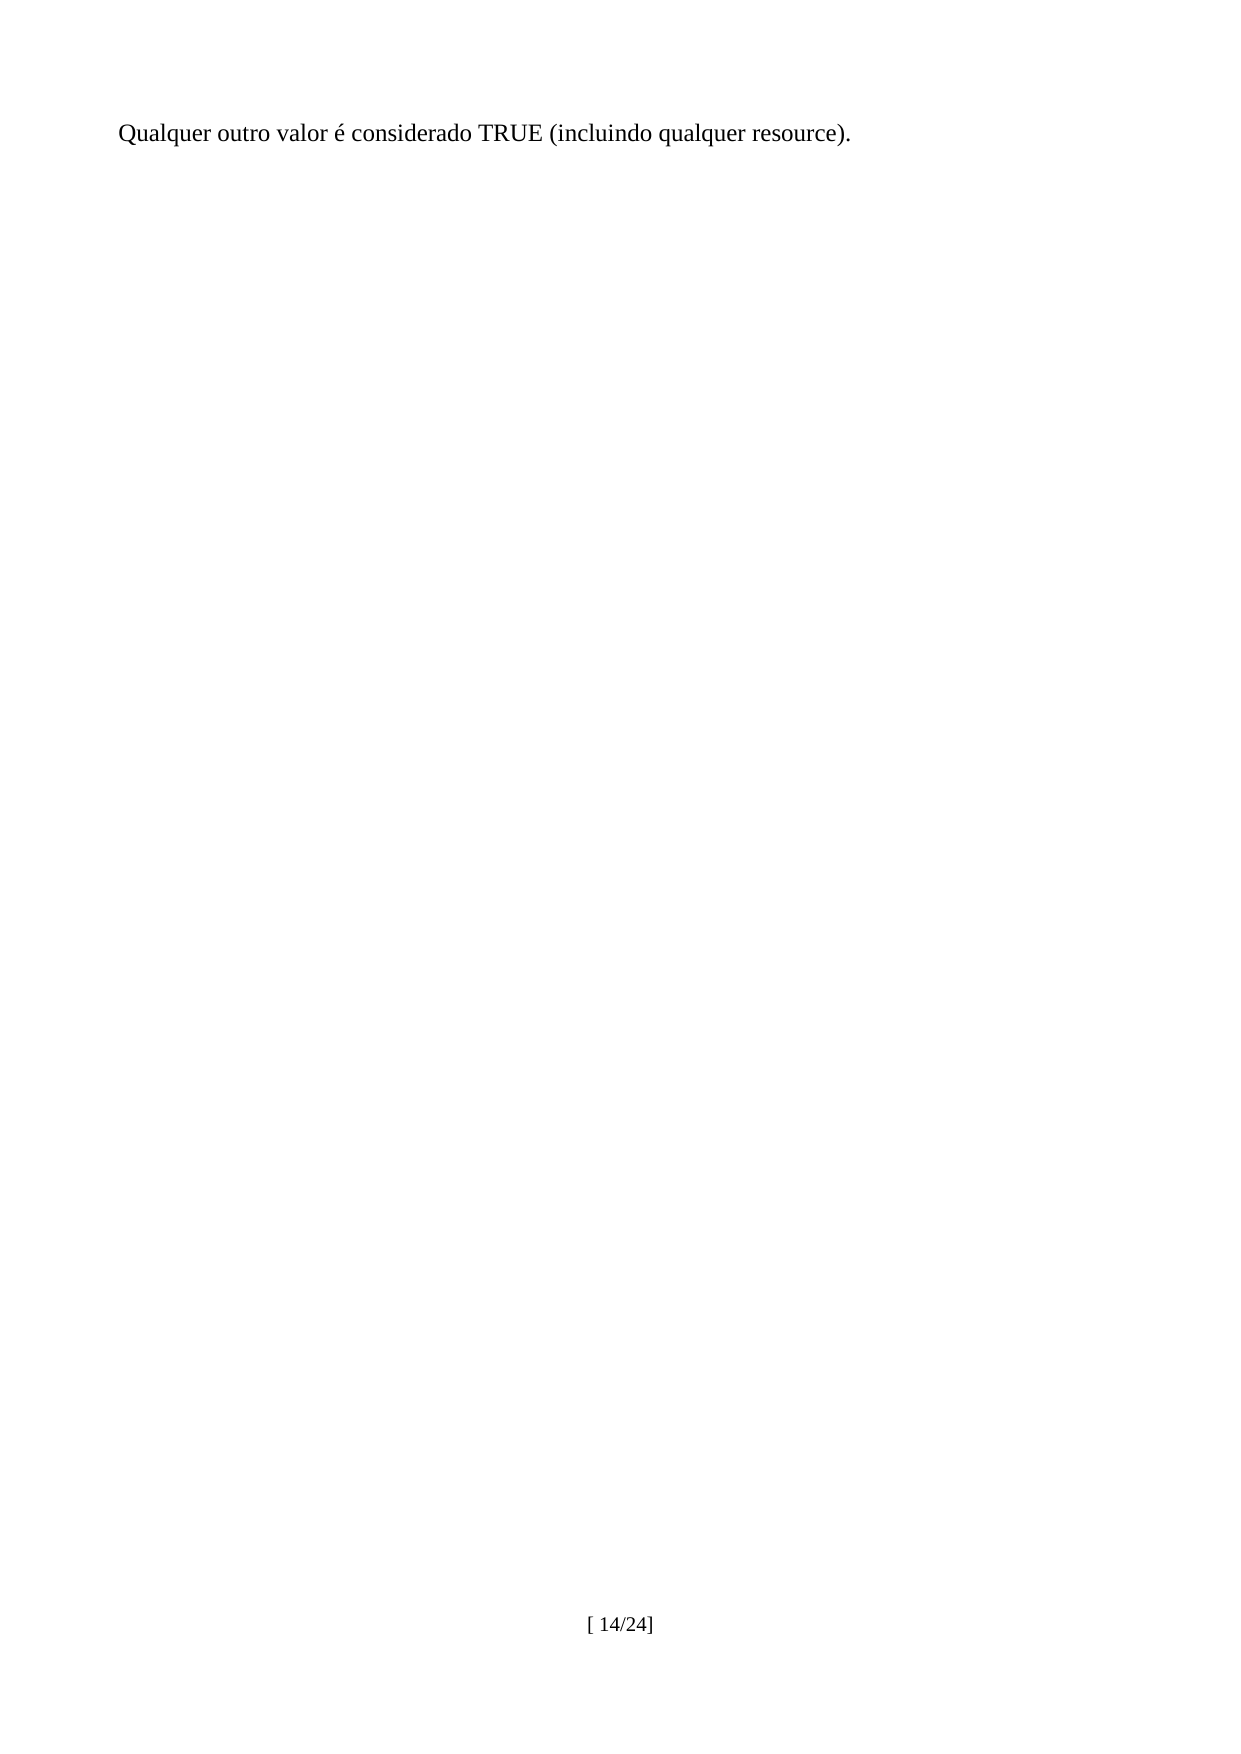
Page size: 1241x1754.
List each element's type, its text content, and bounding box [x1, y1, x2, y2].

text Qualquer outro valor é considerado TRUE (incluindo qualquer resource). [118, 118, 1122, 147]
